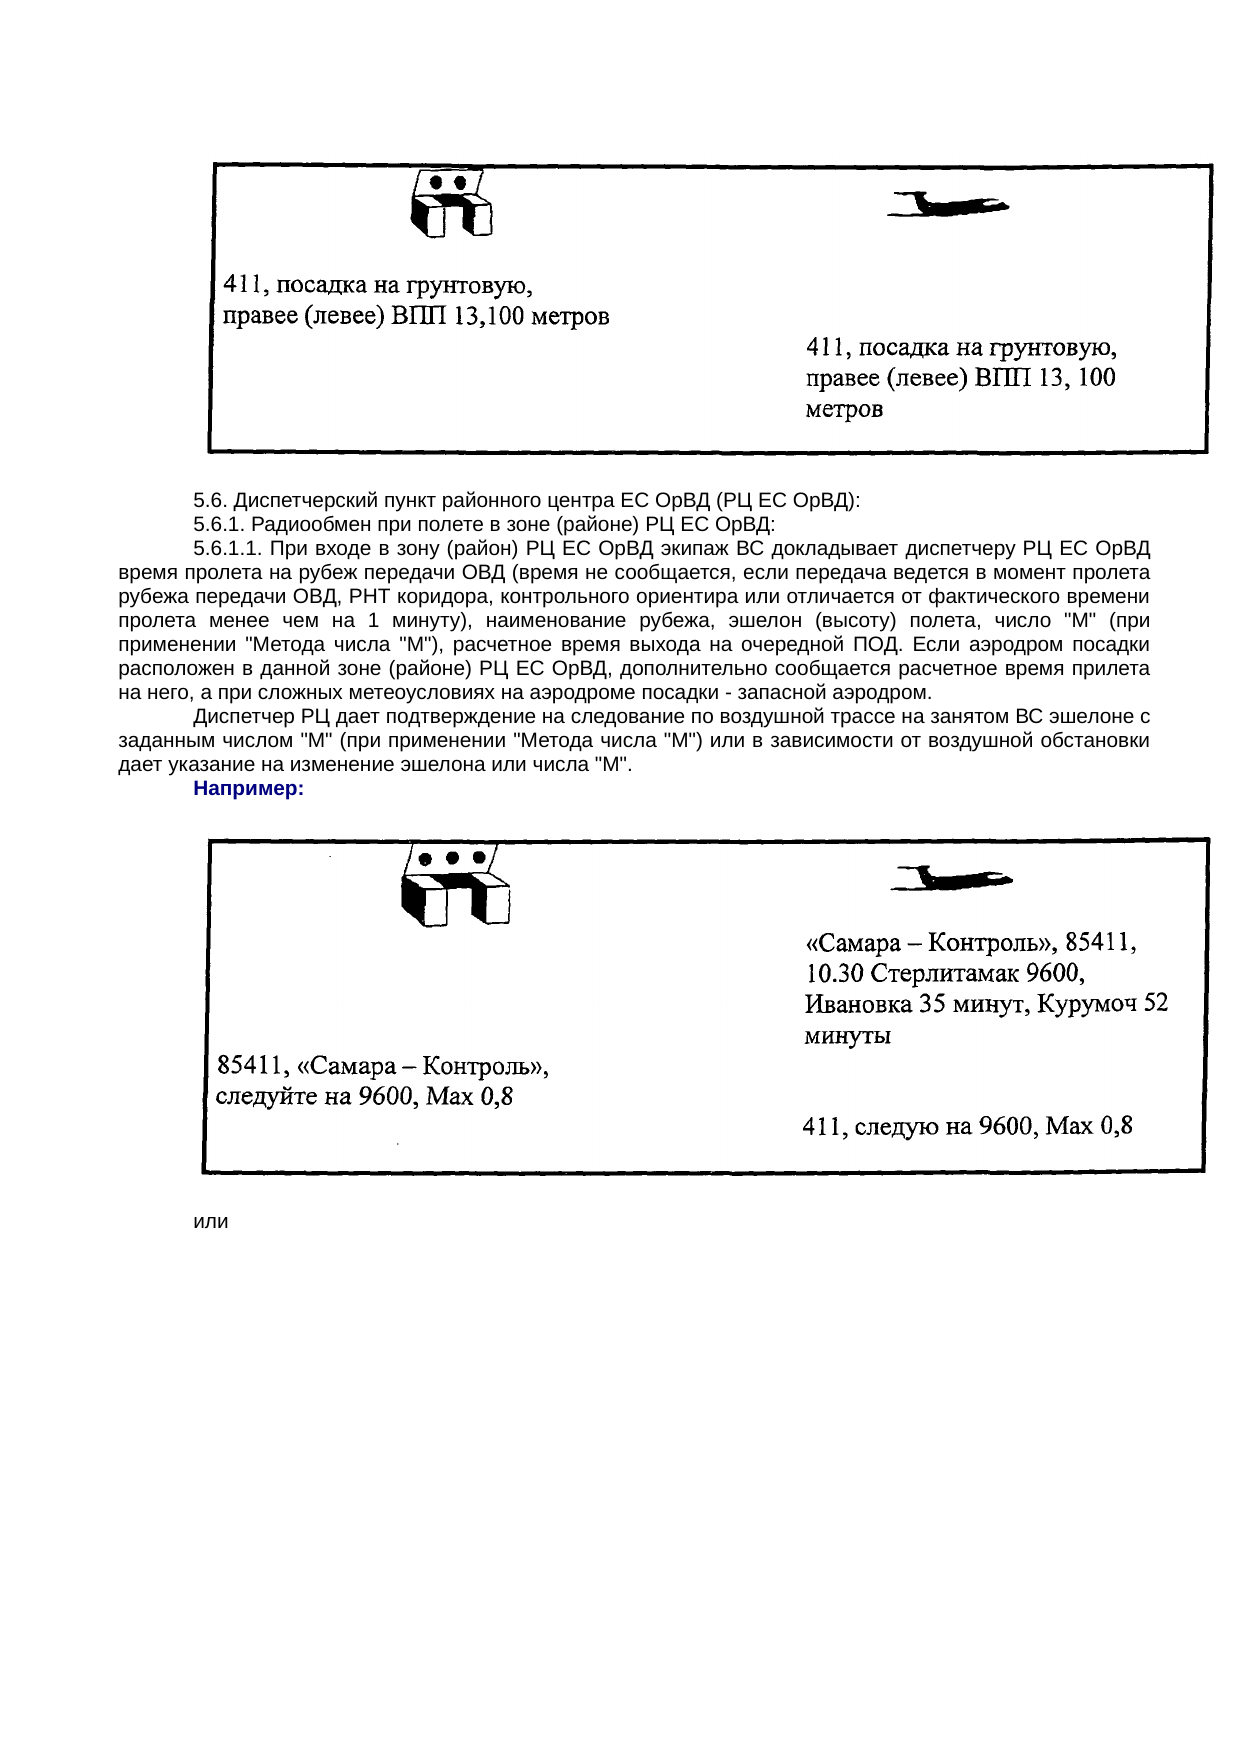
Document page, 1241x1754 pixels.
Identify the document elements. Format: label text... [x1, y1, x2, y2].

text Например: [118, 776, 1152, 799]
text 5.6.1.1. При входе в зону (район) РЦ ЕС ОрВД экипаж ВС докладывает диспетчеру РЦ ЕС ОрВД время пролета на рубеж передачи ОВД (время не сообщается, если передача ведется в момент пролета рубежа передачи ОВД, РНТ коридора, контрольного ориентира или отличается от фактического времени пролета менее чем на 1 минуту), наименование рубежа, эшелон (высоту) полета, число "М" (при применении "Метода числа "М"), расчетное время выхода на очередной ПОД. Если аэродром посадки расположен в данной зоне (районе) РЦ ЕС ОрВД, дополнительно сообщается расчетное время прилета на него, а при сложных метеоусловиях на аэродроме посадки - запасной аэродром. [118, 536, 1152, 704]
text 5.6.1. Радиообмен при полете в зоне (районе) РЦ ЕС ОрВД: [118, 512, 1152, 536]
text 5.6. Диспетчерский пункт районного центра ЕС ОрВД (РЦ ЕС ОрВД): [118, 488, 1152, 512]
text Диспетчер РЦ дает подтверждение на следование по воздушной трассе на занятом ВС эшелоне с заданным числом "М" (при применении "Метода числа "М") или в зависимости от воздушной обстановки дает указание на изменение эшелона или числа "М". [118, 704, 1152, 776]
text или [118, 1209, 1152, 1233]
picture [193, 828, 1217, 1180]
picture [193, 150, 1223, 460]
